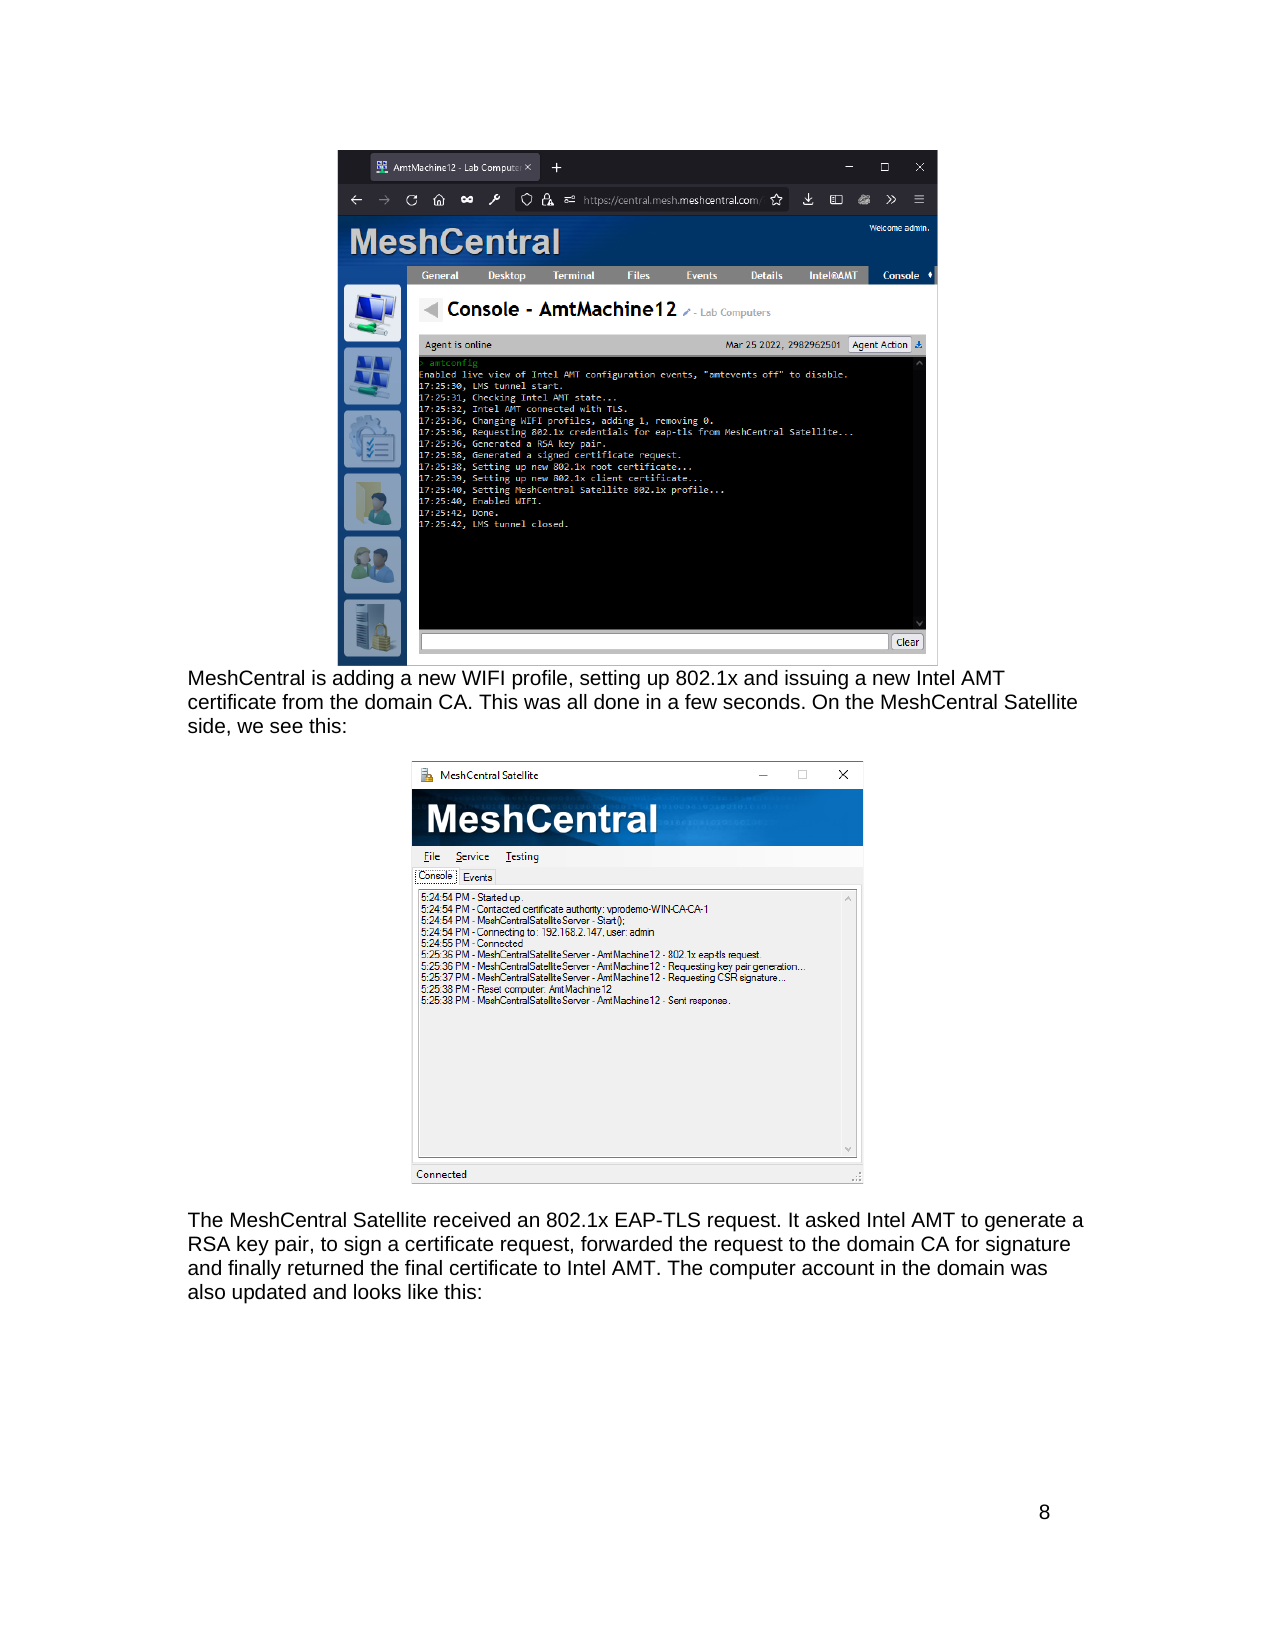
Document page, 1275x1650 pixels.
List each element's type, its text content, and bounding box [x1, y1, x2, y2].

text The MeshCentral Satellite received an 802.1x EAP-TLS request. It asked Intel AMT to generate a RSA key pair, to sign a certificate request, forwarded the request to the domain CA for signature and finally returned the final certificate to Intel AMT. The computer account in the domain was also updated and looks like this: [187, 1208, 1087, 1304]
text MeshCentral is adding a new WIFI profile, setting up 802.1x and issuing a new Intel AMT certificate from the domain CA. This was all done in a few seconds. On the MeshCentral Satellite side, we see this: [187, 666, 1087, 738]
